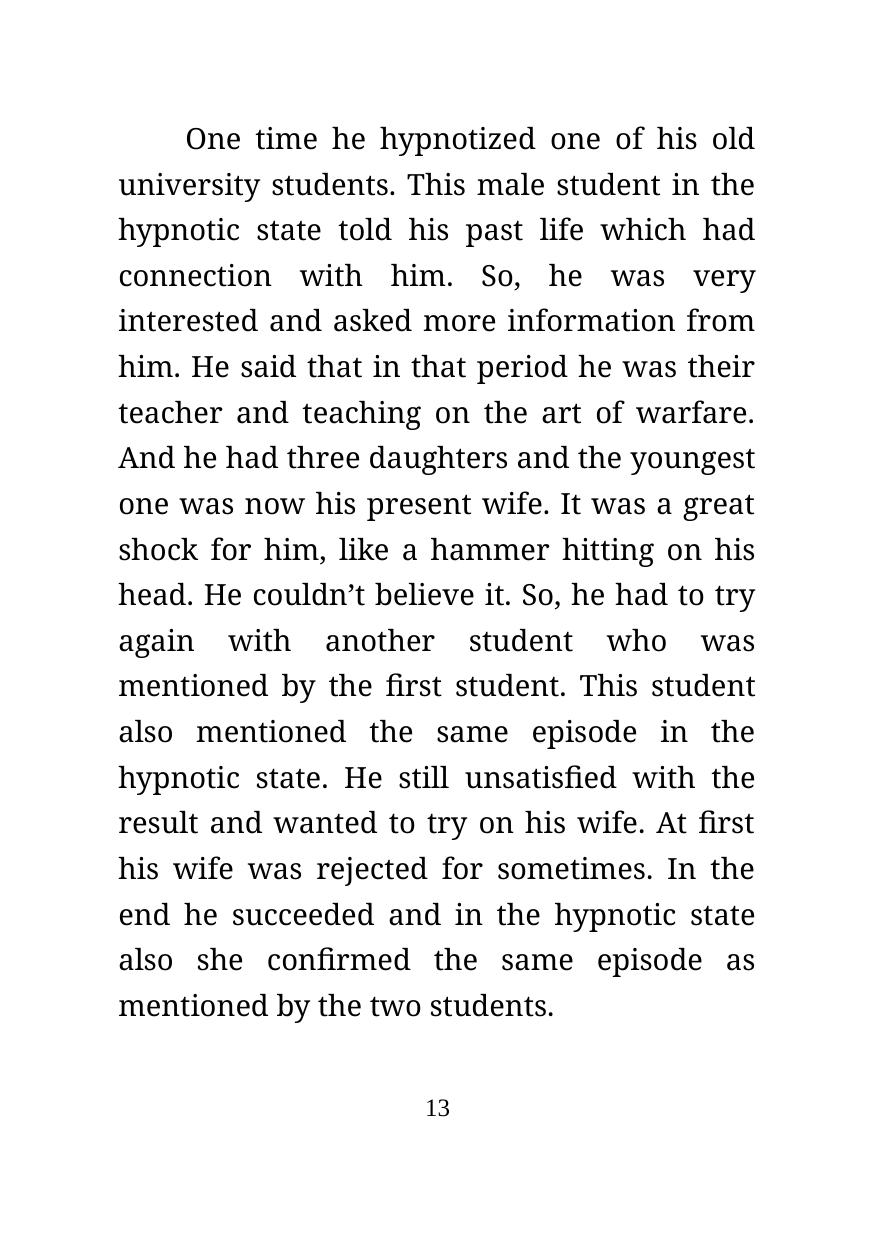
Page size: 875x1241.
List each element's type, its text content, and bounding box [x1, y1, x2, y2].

text One time he hypnotized one of his old university students. This male student in the hypnotic state told his past life which had connection with him. So, he was very interested and asked more information from him. He said that in that period he was their teacher and teaching on the art of warfare. And he had three daughters and the youngest one was now his present wife. It was a great shock for him, like a hammer hitting on his head. He couldn’t believe it. So, he had to try again with another student who was mentioned by the first student. This student also mentioned the same episode in the hypnotic state. He still unsatisfied with the result and wanted to try on his wife. At first his wife was rejected for sometimes. In the end he succeeded and in the hypnotic state also she confirmed the same episode as mentioned by the two students. [118, 118, 756, 1025]
